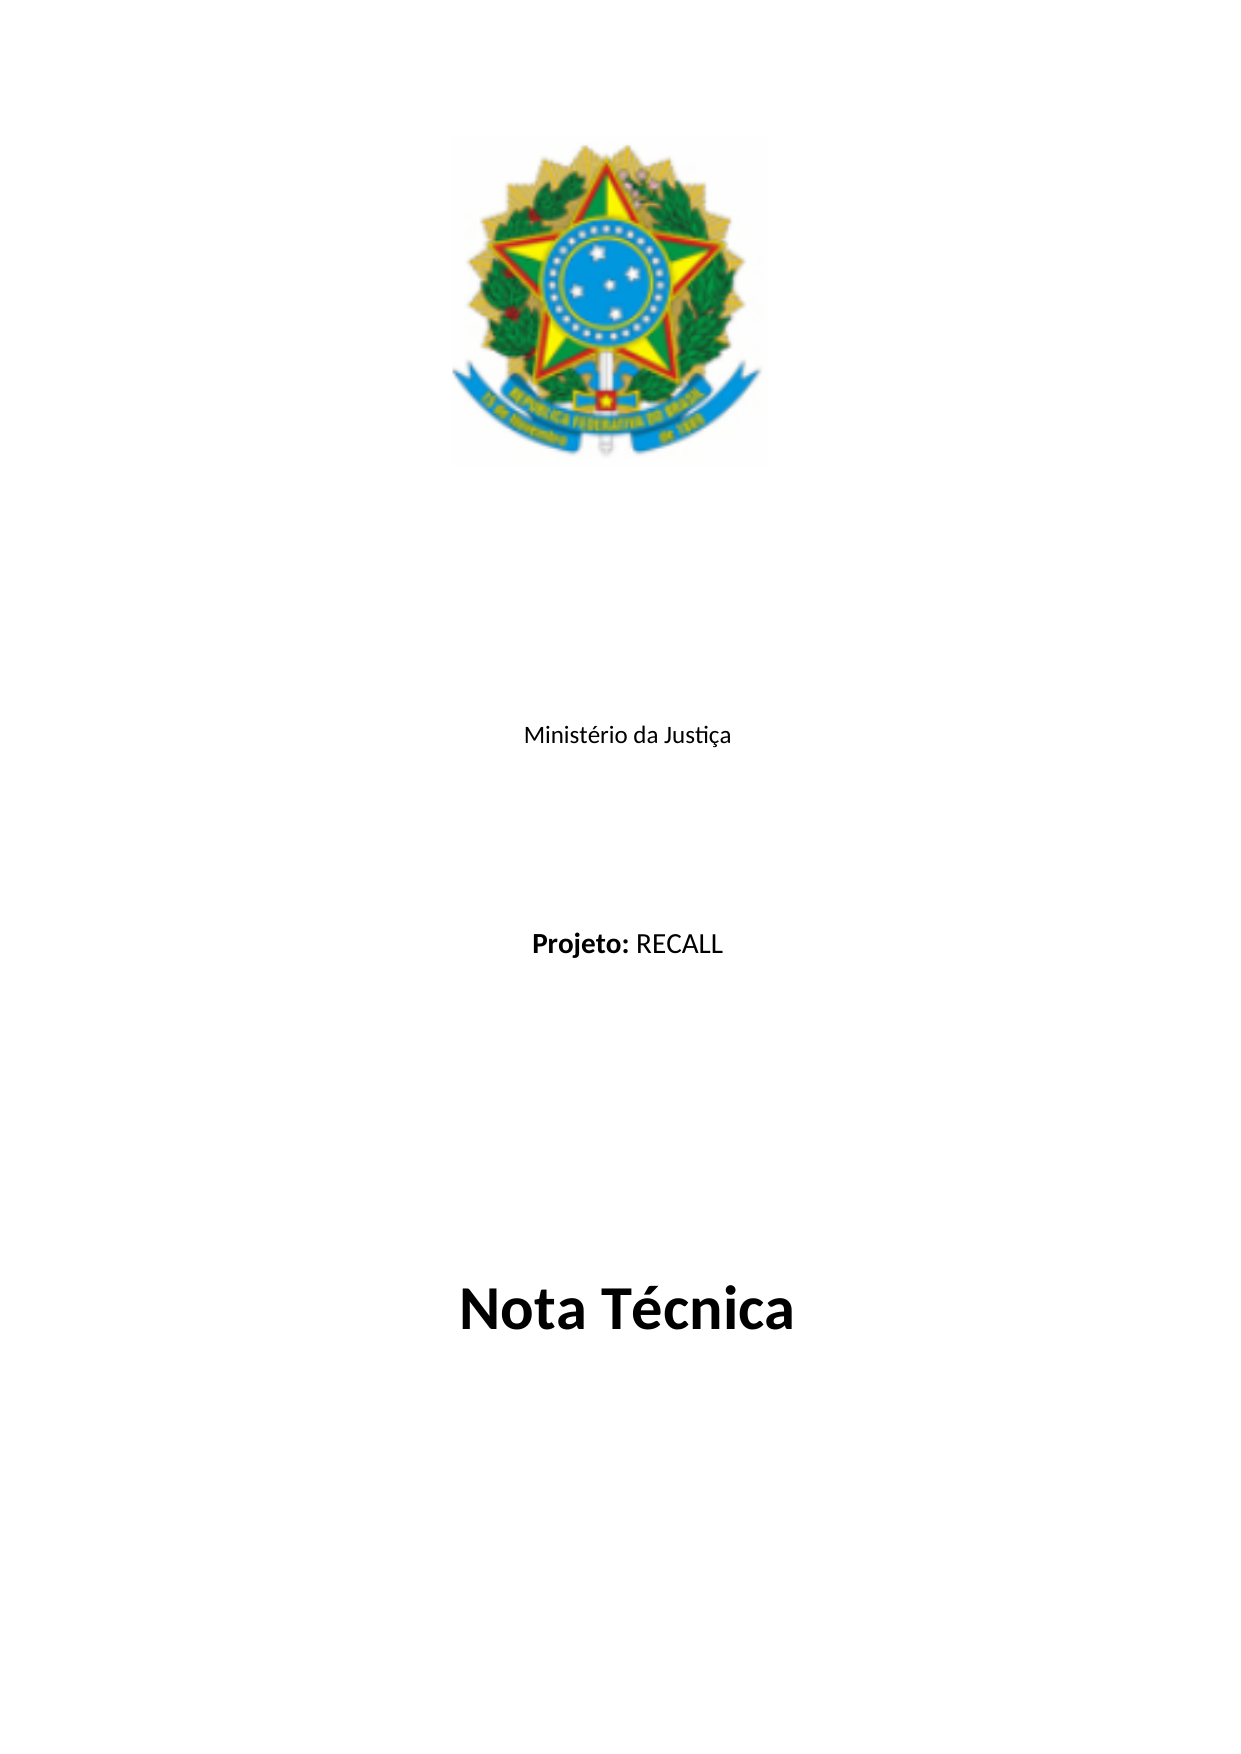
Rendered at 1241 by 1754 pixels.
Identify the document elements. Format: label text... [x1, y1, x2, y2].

picture [446, 134, 794, 479]
text Projeto: RECALL [192, 926, 1063, 961]
text Ministério da Justiça [192, 719, 1063, 750]
text Nota Técnica [192, 1269, 1063, 1345]
